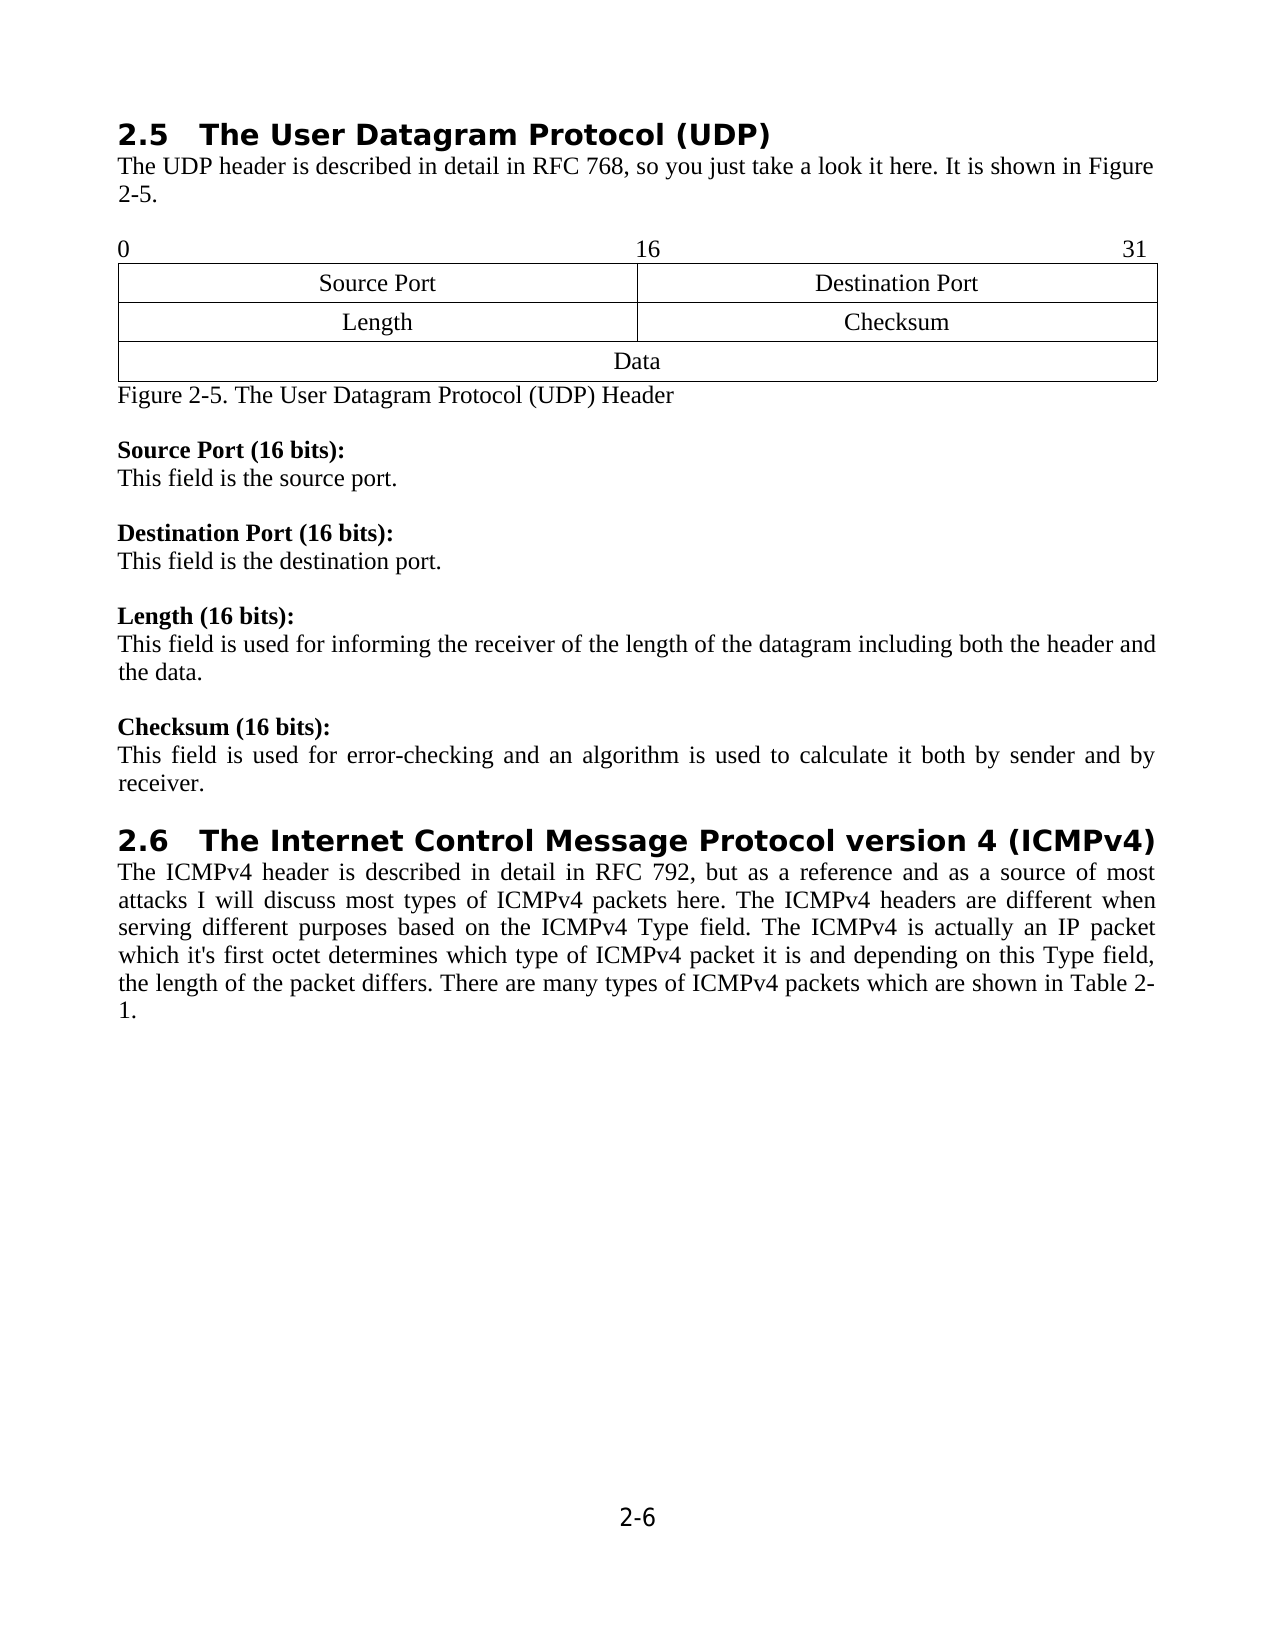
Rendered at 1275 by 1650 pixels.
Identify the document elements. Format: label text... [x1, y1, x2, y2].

text This field is used for error-checking and an algorithm is used to calculate it both by sender and by receiver. [117, 741, 1157, 796]
text Checksum (16 bits): [117, 713, 1157, 741]
text This field is the destination port. [117, 547, 1157, 575]
table_header Destination Port [638, 264, 1157, 302]
text 2.6 The Internet Control Message Protocol version 4 (ICMPv4) [117, 824, 1157, 858]
table_header Source Port [119, 264, 637, 302]
text This field is the source port. [117, 464, 1157, 492]
table_cell Data [119, 342, 1157, 381]
text 2.5 The User Datagram Protocol (UDP) [117, 118, 1157, 152]
text The ICMPv4 header is described in detail in RFC 792, but as a reference and as a source of most attacks I will discuss most types of ICMPv4 packets here. The ICMPv4 headers are different when serving different purposes based on the ICMPv4 Type field. The ICMPv4 is actually an IP packet which it's first octet determines which type of ICMPv4 packet it is and depending on this Type field, the length of the packet differs. There are many types of ICMPv4 packets which are shown in Table 2-1. [117, 858, 1157, 1024]
text 0 16 31 [117, 235, 1157, 263]
table_cell Checksum [638, 303, 1157, 341]
text This field is used for informing the receiver of the length of the datagram including both the header and the data. [117, 630, 1157, 686]
text Length (16 bits): [117, 602, 1157, 630]
text Source Port (16 bits): [117, 436, 1157, 464]
text Figure 2-5. The User Datagram Protocol (UDP) Header [117, 381, 1157, 408]
text The UDP header is described in detail in RFC 768, so you just take a look it here. It is shown in Figure 2-5. [117, 152, 1157, 207]
text Destination Port (16 bits): [117, 519, 1157, 547]
table_cell Length [119, 303, 637, 341]
